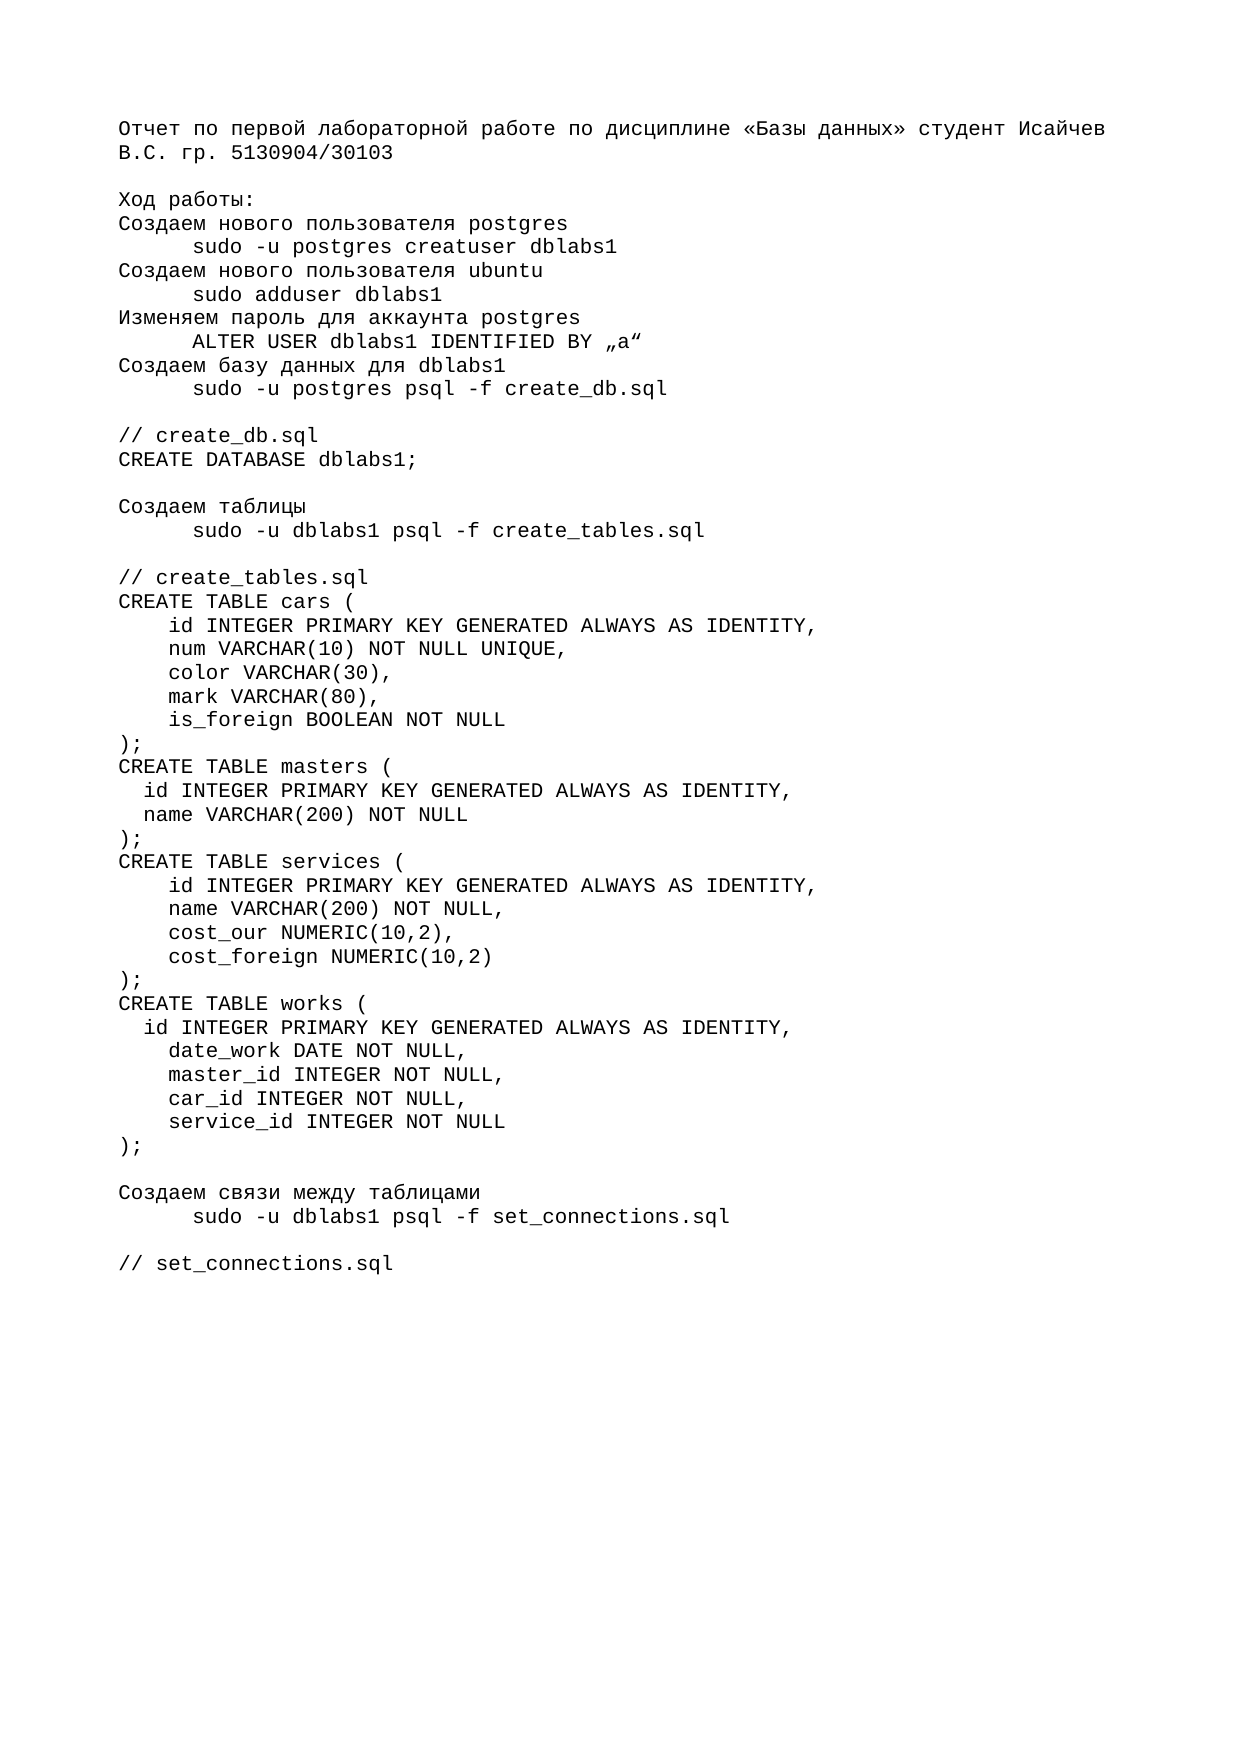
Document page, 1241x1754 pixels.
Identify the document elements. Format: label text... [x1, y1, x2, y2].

text ); [118, 969, 1122, 993]
text id INTEGER PRIMARY KEY GENERATED ALWAYS AS IDENTITY, [118, 1017, 1122, 1040]
text color VARCHAR(30), [118, 662, 1122, 686]
text // set_connections.sql [118, 1253, 1122, 1277]
text Создаем связи между таблицами [118, 1182, 1122, 1206]
text mark VARCHAR(80), [118, 686, 1122, 709]
text Ход работы: [118, 189, 1122, 213]
text cost_our NUMERIC(10,2), [118, 922, 1122, 946]
text master_id INTEGER NOT NULL, [118, 1064, 1122, 1088]
text CREATE DATABASE dblabs1; [118, 449, 1122, 473]
text is_foreign BOOLEAN NOT NULL [118, 709, 1122, 733]
text Создаем таблицы [118, 496, 1122, 520]
text id INTEGER PRIMARY KEY GENERATED ALWAYS AS IDENTITY, [118, 780, 1122, 804]
text sudo -u dblabs1 psql -f create_tables.sql [118, 520, 1122, 544]
text Создаем нового пользователя ubuntu sudo adduser dblabs1 [118, 260, 1122, 307]
text date_work DATE NOT NULL, [118, 1040, 1122, 1064]
text cost_foreign NUMERIC(10,2) [118, 946, 1122, 969]
text CREATE TABLE works ( [118, 993, 1122, 1017]
text sudo -u dblabs1 psql -f set_connections.sql [118, 1206, 1122, 1229]
text Создаем базу данных для dblabs1 [118, 354, 1122, 378]
text CREATE TABLE services ( [118, 851, 1122, 875]
text ); [118, 733, 1122, 757]
text ); [118, 827, 1122, 851]
text car_id INTEGER NOT NULL, [118, 1088, 1122, 1111]
text sudo -u postgres creatuser dblabs1 [118, 236, 1122, 260]
text service_id INTEGER NOT NULL [118, 1111, 1122, 1135]
text // create_db.sql [118, 426, 1122, 449]
text ); [118, 1135, 1122, 1158]
text id INTEGER PRIMARY KEY GENERATED ALWAYS AS IDENTITY, [118, 875, 1122, 898]
text id INTEGER PRIMARY KEY GENERATED ALWAYS AS IDENTITY, [118, 615, 1122, 638]
text Отчет по первой лабораторной работе по дисциплине «Базы данных» студент Исайчев В.С. гр. 5130904/30103 [118, 118, 1122, 165]
text // create_tables.sql [118, 567, 1122, 591]
text name VARCHAR(200) NOT NULL [118, 804, 1122, 827]
text ALTER USER dblabs1 IDENTIFIED BY „a“ [118, 331, 1122, 354]
text Изменяем пароль для аккаунта postgres [118, 307, 1122, 331]
text CREATE TABLE cars ( [118, 591, 1122, 615]
text Создаем нового пользователя postgres [118, 213, 1122, 236]
text CREATE TABLE masters ( [118, 757, 1122, 780]
text name VARCHAR(200) NOT NULL, [118, 898, 1122, 922]
text num VARCHAR(10) NOT NULL UNIQUE, [118, 638, 1122, 662]
text sudo -u postgres psql -f create_db.sql [118, 378, 1122, 402]
